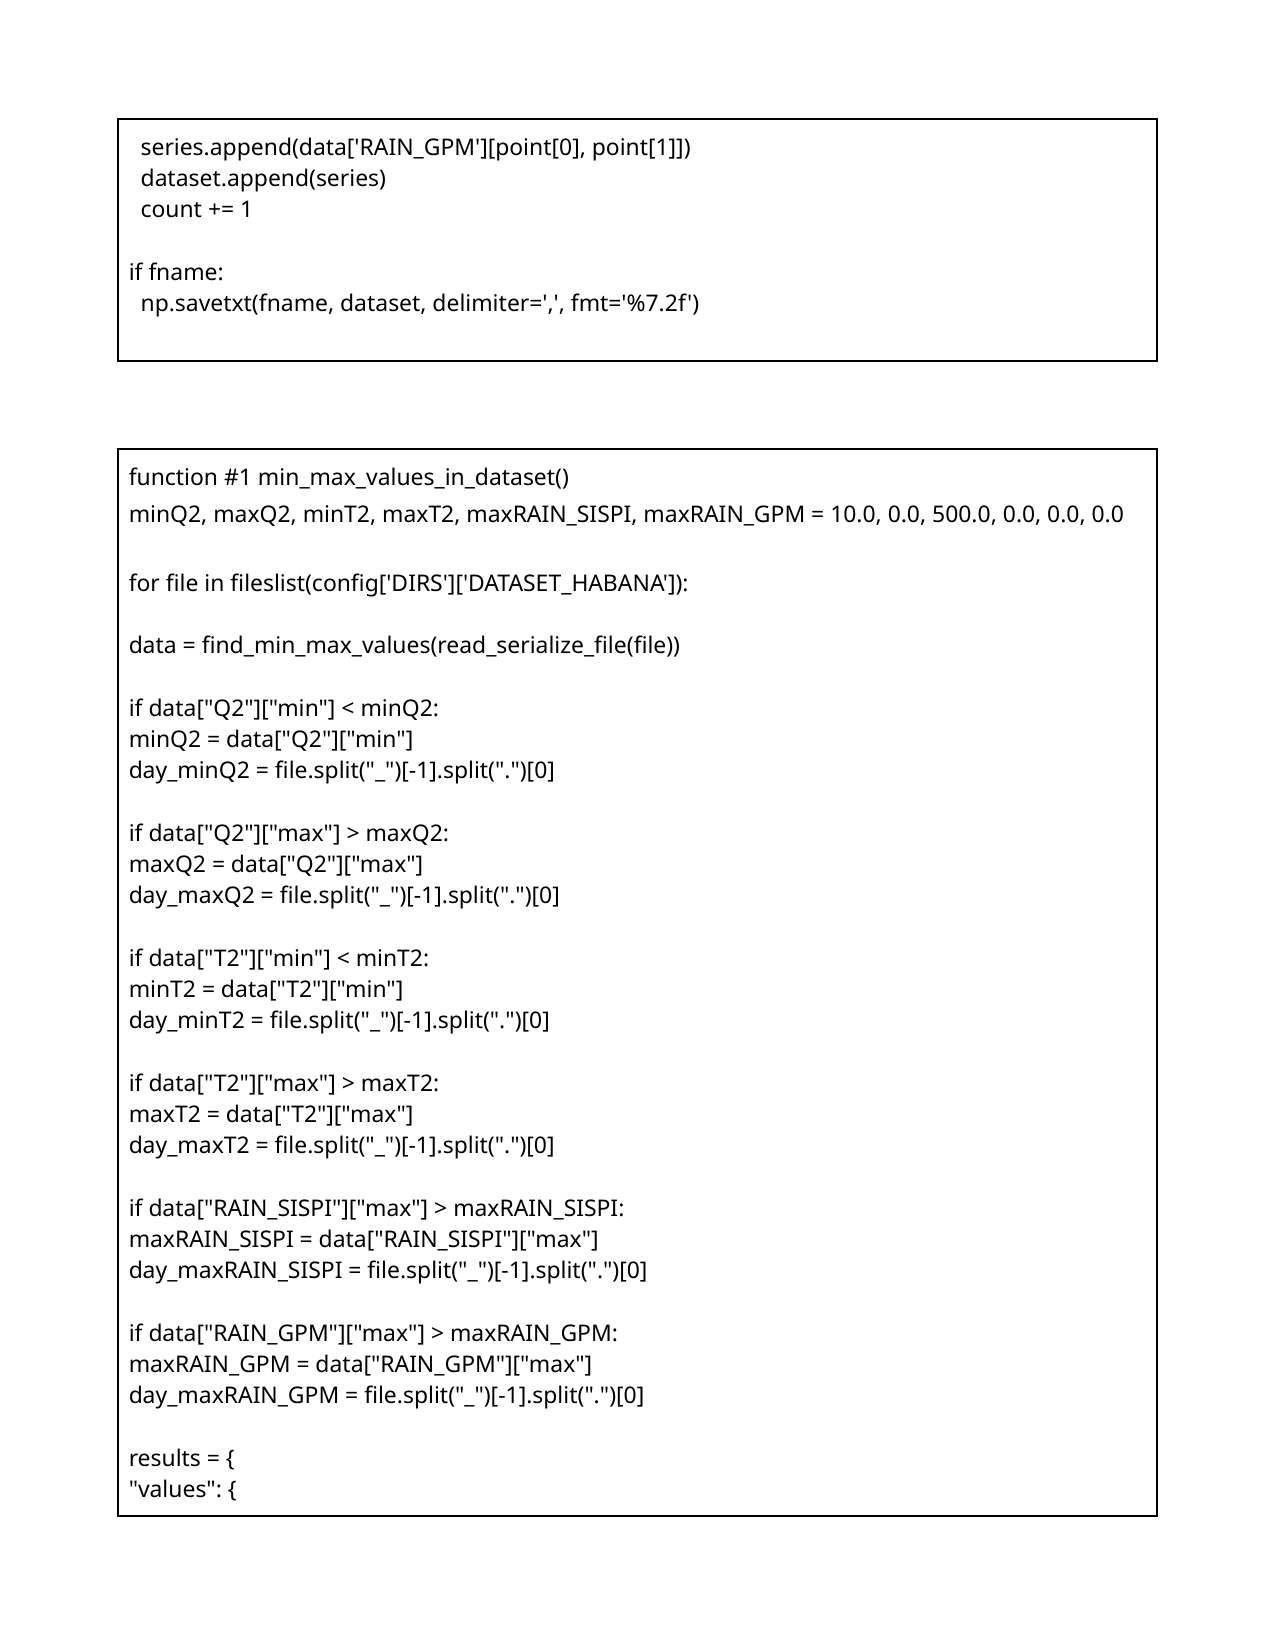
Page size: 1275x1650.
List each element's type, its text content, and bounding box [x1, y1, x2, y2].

table_header function #1 min_max_values_in_dataset() minQ2, maxQ2, minT2, maxT2, maxRAIN_SISPI, maxRAIN_GPM = 10.0, 0.0, 500.0, 0.0, 0.0, 0.0 for file in fileslist(config['DIRS']['DATASET_HABANA']): data = find_min_max_values(read_serialize_file(file)) if data["Q2"]["min"] < minQ2: minQ2 = data["Q2"]["min"] day_minQ2 = file.split("_")[-1].split(".")[0] if data["Q2"]["max"] > maxQ2: maxQ2 = data["Q2"]["max"] day_maxQ2 = file.split("_")[-1].split(".")[0] if data["T2"]["min"] < minT2: minT2 = data["T2"]["min"] day_minT2 = file.split("_")[-1].split(".")[0] if data["T2"]["max"] > maxT2: maxT2 = data["T2"]["max"] day_maxT2 = file.split("_")[-1].split(".")[0] if data["RAIN_SISPI"]["max"] > maxRAIN_SISPI: maxRAIN_SISPI = data["RAIN_SISPI"]["max"] day_maxRAIN_SISPI = file.split("_")[-1].split(".")[0] if data["RAIN_GPM"]["max"] > maxRAIN_GPM: maxRAIN_GPM = data["RAIN_GPM"]["max"] day_maxRAIN_GPM = file.split("_")[-1].split(".")[0] results = { "values": { [119, 450, 1156, 1515]
table_header series.append(data['RAIN_GPM'][point[0], point[1]]) dataset.append(series) count += 1 if fname: np.savetxt(fname, dataset, delimiter=',', fmt='%7.2f') [119, 120, 1156, 360]
